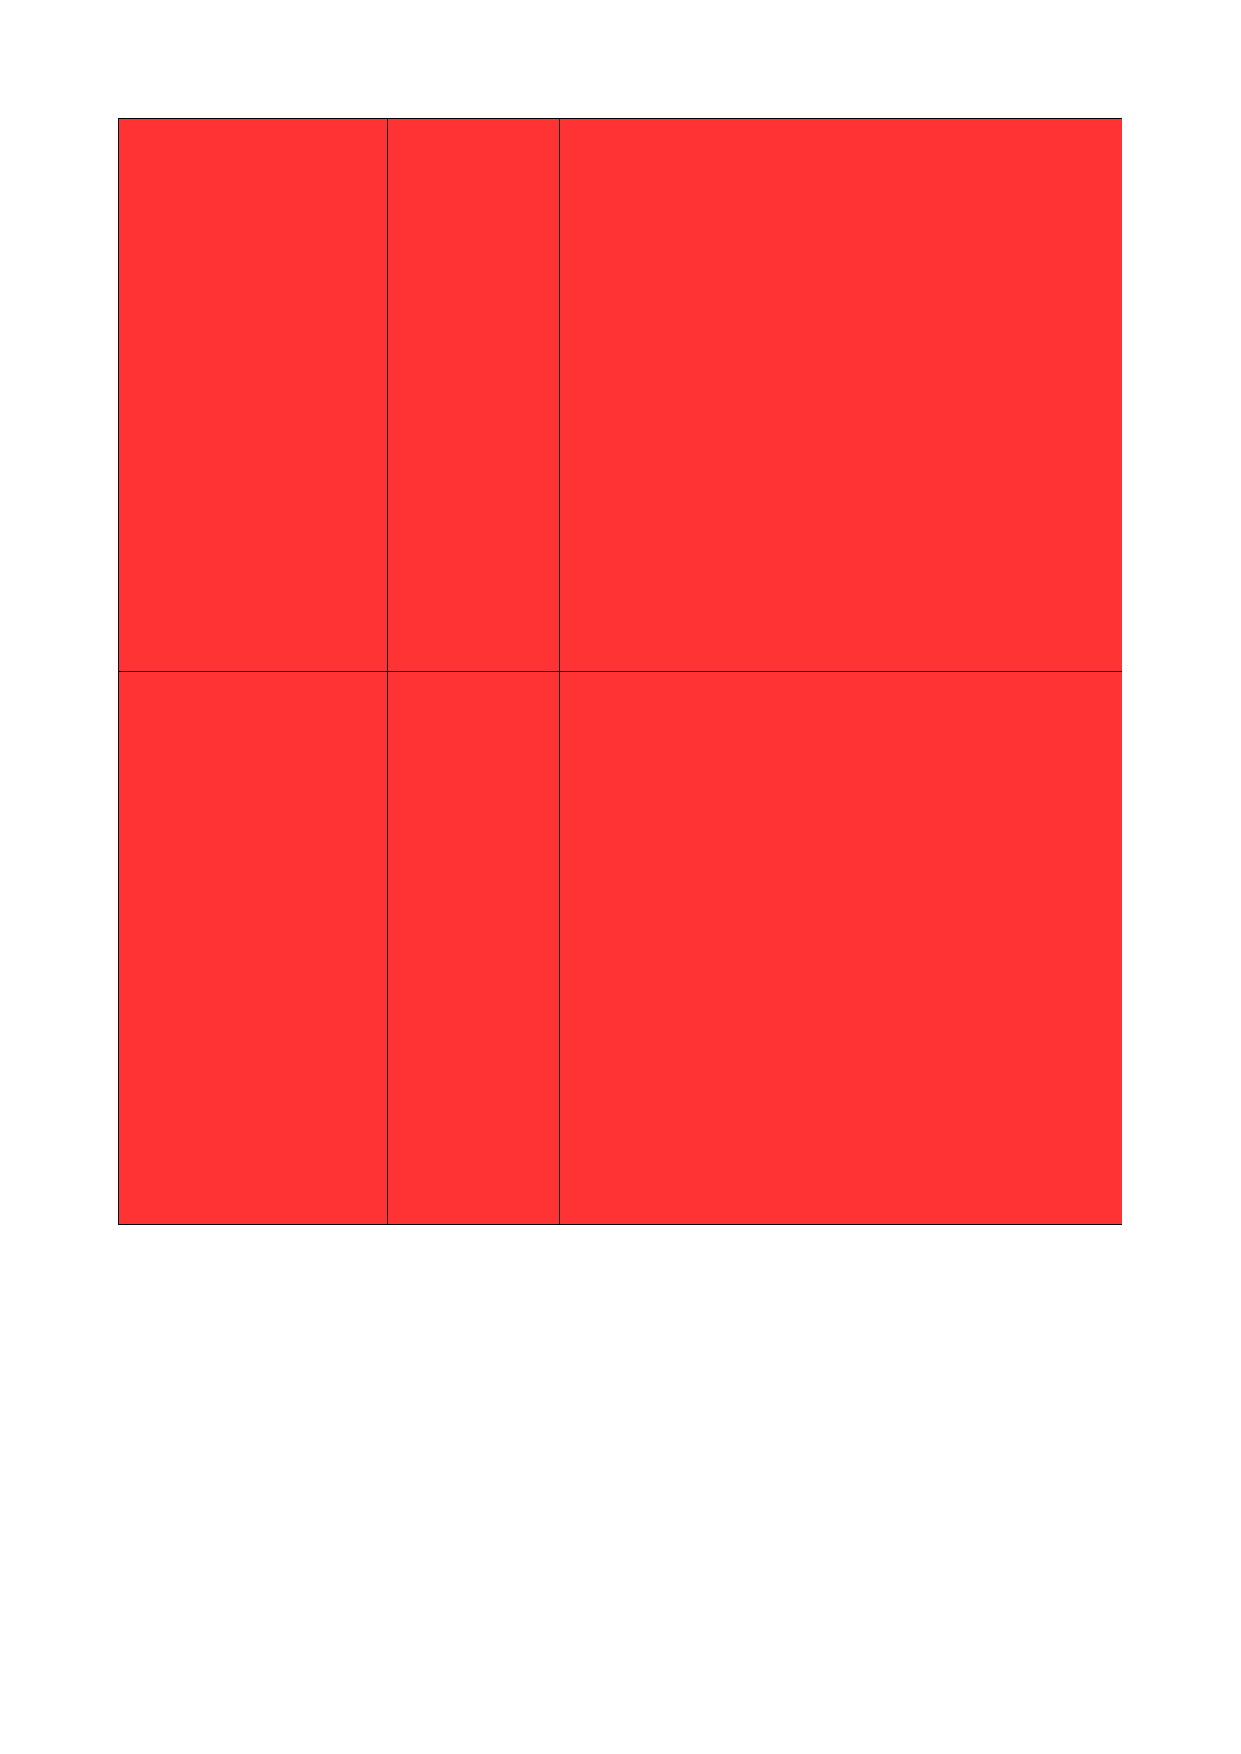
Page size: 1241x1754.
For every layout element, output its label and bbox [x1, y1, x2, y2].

table_cell [119, 119, 387, 671]
table_cell [560, 672, 1122, 1224]
table_cell [119, 672, 387, 1224]
table_cell [560, 119, 1122, 671]
table_cell [388, 119, 559, 671]
table_cell [388, 672, 559, 1224]
